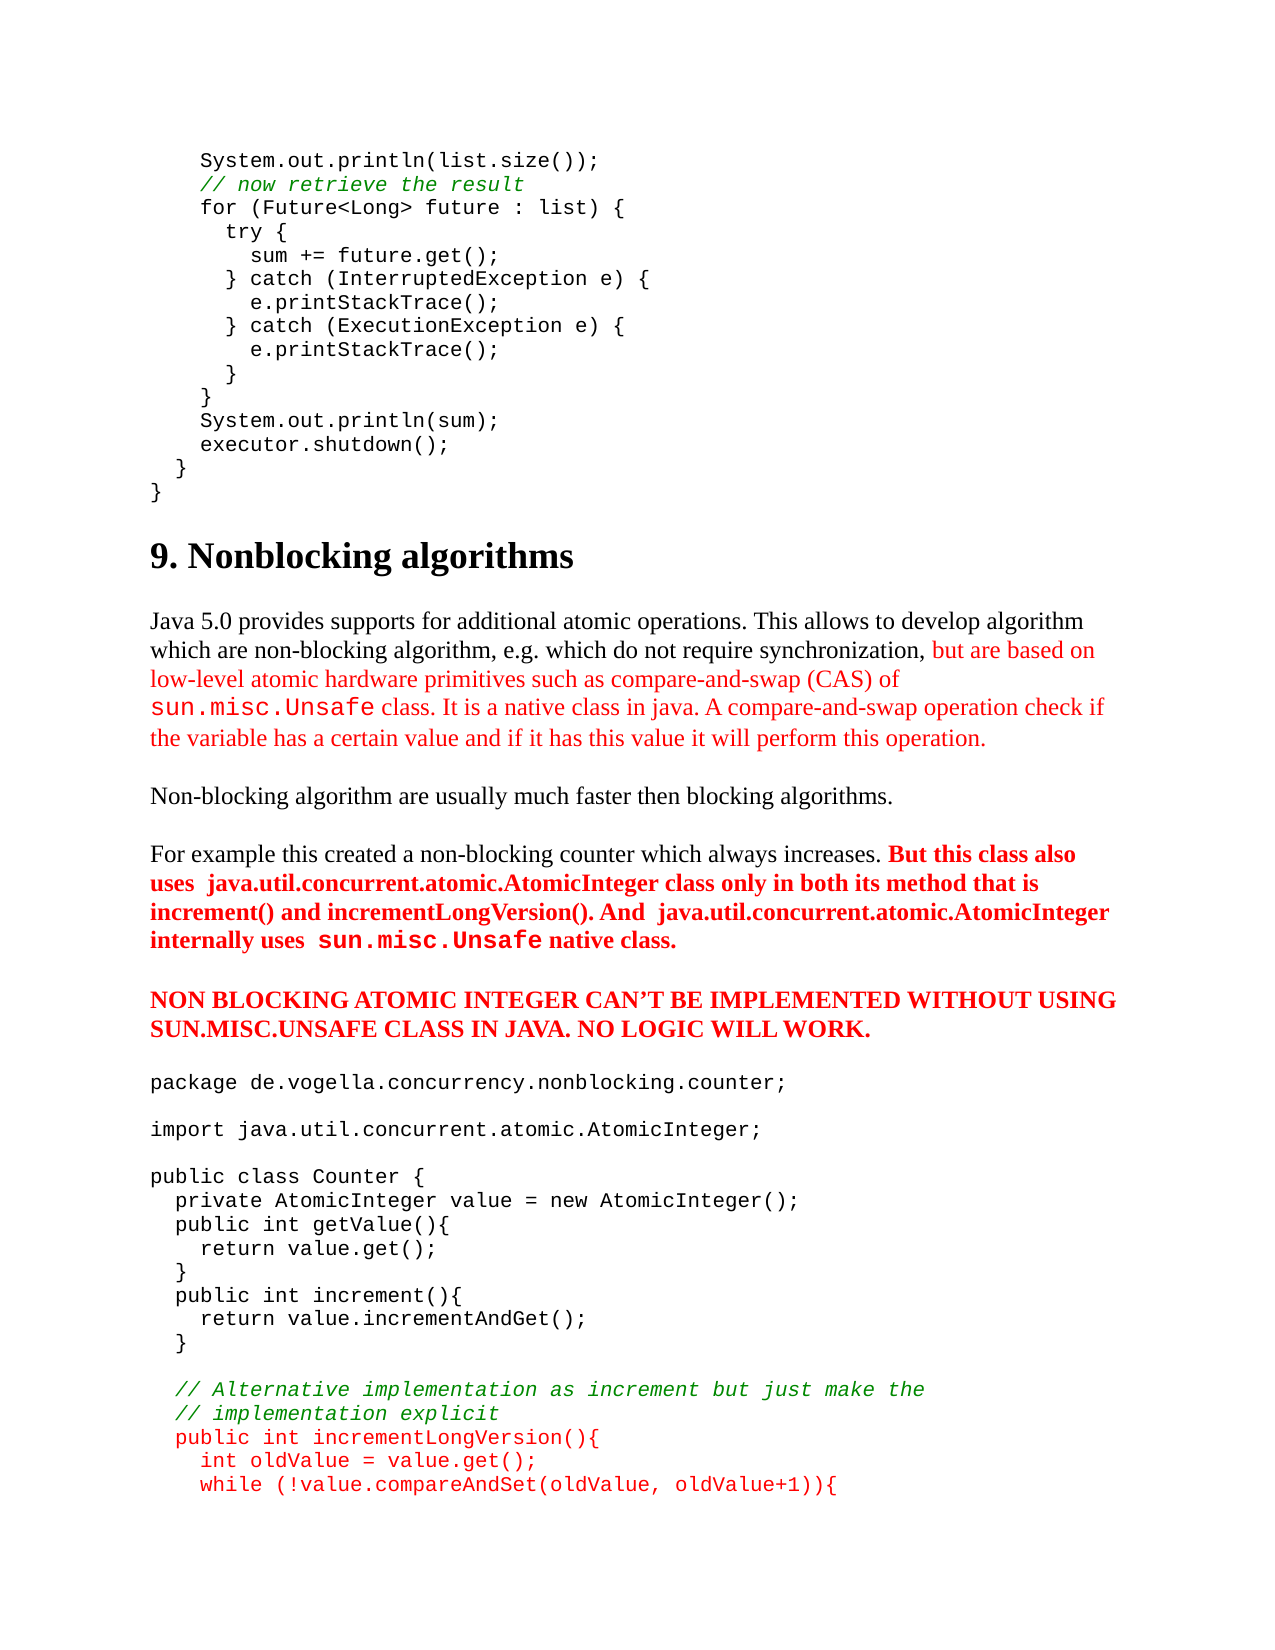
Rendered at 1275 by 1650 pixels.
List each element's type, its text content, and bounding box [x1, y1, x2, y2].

text e.printStackTrace(); [150, 292, 1125, 316]
text } [150, 481, 1125, 505]
text For example this created a non-blocking counter which always increases. But this class also uses java.util.concurrent.atomic.AtomicInteger class only in both its method that is increment() and incrementLongVersion(). And java.util.concurrent.atomic.AtomicInteger internally uses sun.misc.Unsafe native class. [150, 839, 1125, 956]
text System.out.println(list.size()); [150, 150, 1125, 174]
text while (!value.compareAndSet(oldValue, oldValue+1)){ [150, 1474, 1125, 1498]
text Non-blocking algorithm are usually much faster then blocking algorithms. [150, 781, 1125, 810]
text } [150, 386, 1125, 410]
text } [150, 457, 1125, 481]
text Java 5.0 provides supports for additional atomic operations. This allows to develop algorithm which are non-blocking algorithm, e.g. which do not require synchronization, but are based on low-level atomic hardware primitives such as compare-and-swap (CAS) of sun.misc.Unsafe class. It is a native class in java. A compare-and-swap operation check if the variable has a certain value and if it has this value it will perform this operation. [150, 606, 1125, 752]
text sum += future.get(); [150, 244, 1125, 268]
text } [150, 1261, 1125, 1285]
text public class Counter { [150, 1167, 1125, 1190]
text return value.incrementAndGet(); [150, 1308, 1125, 1332]
text private AtomicInteger value = new AtomicInteger(); [150, 1190, 1125, 1214]
text e.printStackTrace(); [150, 339, 1125, 363]
subtitle 9. Nonblocking algorithms [150, 534, 1125, 577]
text executor.shutdown(); [150, 434, 1125, 457]
text } [150, 363, 1125, 386]
text // now retrieve the result [150, 174, 1125, 197]
text } catch (InterruptedException e) { [150, 268, 1125, 292]
text public int getValue(){ [150, 1214, 1125, 1237]
text // implementation explicit [150, 1403, 1125, 1427]
text for (Future<Long> future : list) { [150, 197, 1125, 221]
text public int incrementLongVersion(){ [150, 1427, 1125, 1450]
text try { [150, 221, 1125, 244]
text System.out.println(sum); [150, 410, 1125, 434]
text } [150, 1332, 1125, 1356]
text NON BLOCKING ATOMIC INTEGER CAN’T BE IMPLEMENTED WITHOUT USING SUN.MISC.UNSAFE CLASS IN JAVA. NO LOGIC WILL WORK. [150, 985, 1125, 1043]
text int oldValue = value.get(); [150, 1450, 1125, 1474]
text public int increment(){ [150, 1285, 1125, 1308]
text import java.util.concurrent.atomic.AtomicInteger; [150, 1119, 1125, 1143]
text package de.vogella.concurrency.nonblocking.counter; [150, 1072, 1125, 1096]
text // Alternative implementation as increment but just make the [150, 1379, 1125, 1403]
text return value.get(); [150, 1237, 1125, 1261]
text } catch (ExecutionException e) { [150, 316, 1125, 339]
